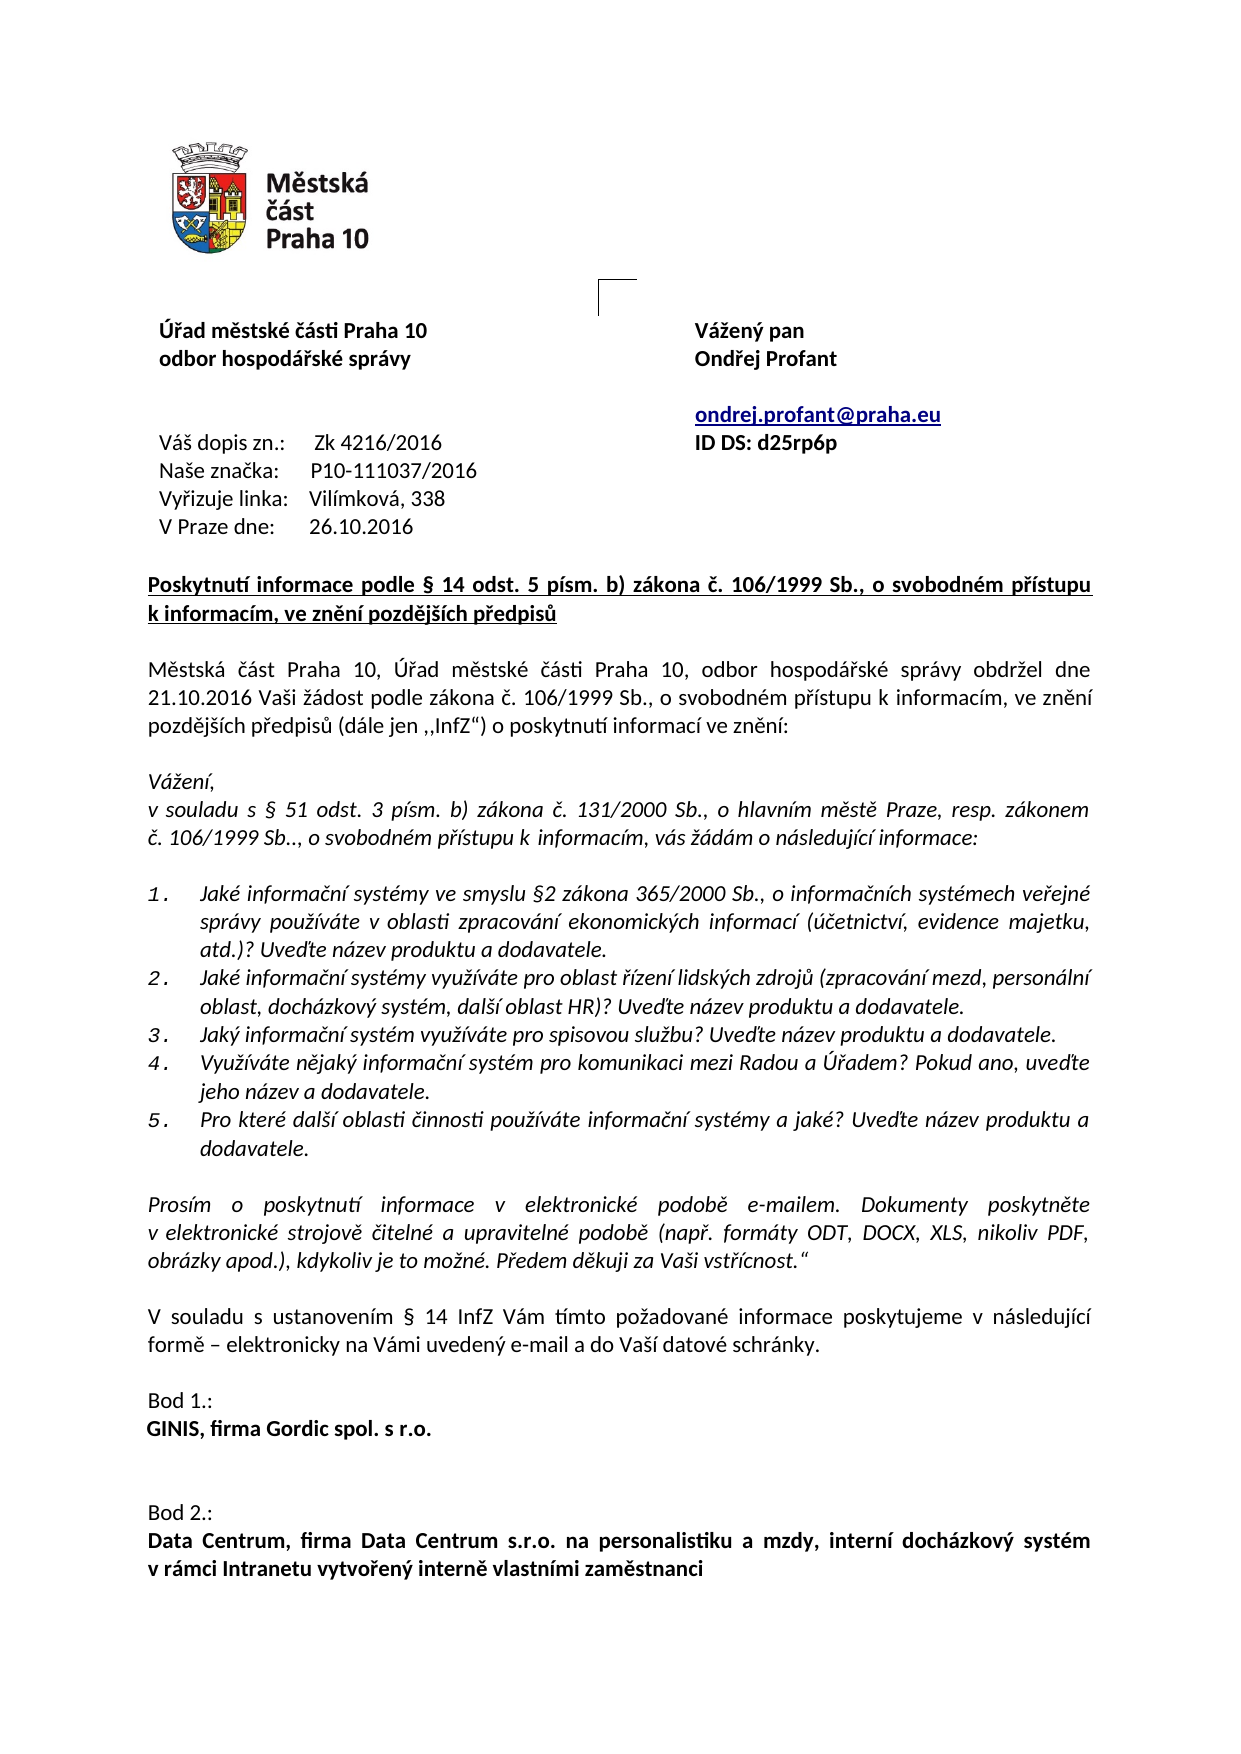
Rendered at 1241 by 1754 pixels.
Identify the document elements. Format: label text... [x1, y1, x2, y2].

list Pro které další oblasti činnosti používáte informační systémy a jaké? Uveďte název produktu a dodavatele. [148, 1105, 1092, 1162]
table_cell [637, 279, 1077, 316]
text Poskytnutí informace podle § 14 odst. 5 písm. b) zákona č. 106/1999 Sb., o svobodném přístupu [148, 571, 1092, 595]
table_cell [599, 280, 637, 316]
table_cell Vážený pan Ondřej Profant ondrej.profant@praha.eu ID DS: d25rp6p [637, 316, 1077, 540]
table_cell Váš dopis zn.: Zk 4216/2016 Naše značka: P10-111037/2016 Vyřizuje linka: Vilímková, 338 V Praze dne: 26.10.2016 [148, 400, 542, 540]
text Bod 2.: [148, 1498, 1092, 1526]
list Jaké informační systémy ve smyslu §2 zákona 365/2000 Sb., o informačních systémech veřejné správy používáte v oblasti zpracování ekonomických informací (účetnictví, evidence majetku, atd.)? Uveďte název produktu a dodavatele. [148, 879, 1092, 963]
text GINIS, firma Gordic spol. s r.o. [110, 1414, 1092, 1442]
table_cell [542, 279, 598, 316]
list Jaký informační systém využíváte pro spisovou službu? Uveďte název produktu a dodavatele. [148, 1020, 1092, 1048]
text Vážení, [148, 767, 1092, 795]
text Městská část Praha 10, Úřad městské části Praha 10, odbor hospodářské správy obdržel dne 21.10.2016 Vaši žádost podle zákona č. 106/1999 Sb., o svobodném přístupu k informacím, ve znění pozdějších předpisů (dále jen ,,InfZ“) o poskytnutí informací ve znění: [148, 655, 1092, 739]
text Data Centrum, firma Data Centrum s.r.o. na personalistiku a mzdy, interní docházkový systém v rámci Intranetu vytvořený interně vlastními zaměstnanci [148, 1526, 1092, 1582]
table_cell [599, 316, 637, 540]
table_cell [1077, 316, 1115, 540]
list Využíváte nějaký informační systém pro komunikaci mezi Radou a Úřadem? Pokud ano, uveďte jeho název a dodavatele. [148, 1048, 1092, 1105]
text V souladu s ustanovením § 14 InfZ Vám tímto požadované informace poskytujeme v následující formě – elektronicky na Vámi uvedený e-mail a do Vaší datové schránky. [148, 1302, 1092, 1358]
table_cell [1077, 279, 1115, 316]
text v souladu s § 51 odst. 3 písm. b) zákona č. 131/2000 Sb., o hlavním městě Praze, resp. zákonem č. 106/1999 Sb.., o svobodném přístupu k informacím, vás žádám o následující informace: [148, 795, 1092, 851]
text k informacím, ve znění pozdějších předpisů [148, 596, 1092, 627]
table_cell Úřad městské části Praha 10 odbor hospodářské správy [148, 316, 542, 400]
table_header [148, 130, 542, 316]
table_cell [542, 316, 599, 540]
table_header [542, 130, 1115, 279]
text Bod 1.: [148, 1386, 1092, 1414]
list Jaké informační systémy využíváte pro oblast řízení lidských zdrojů (zpracování mezd, personální oblast, docházkový systém, další oblast HR)? Uveďte název produktu a dodavatele. [148, 963, 1092, 1020]
text Prosím o poskytnutí informace v elektronické podobě e-mailem. Dokumenty poskytněte v elektronické strojově čitelné a upravitelné podobě (např. formáty ODT, DOCX, XLS, nikoliv PDF, obrázky apod.), kdykoliv je to možné. Předem děkuji za Vaši vstřícnost.“ [148, 1190, 1092, 1274]
